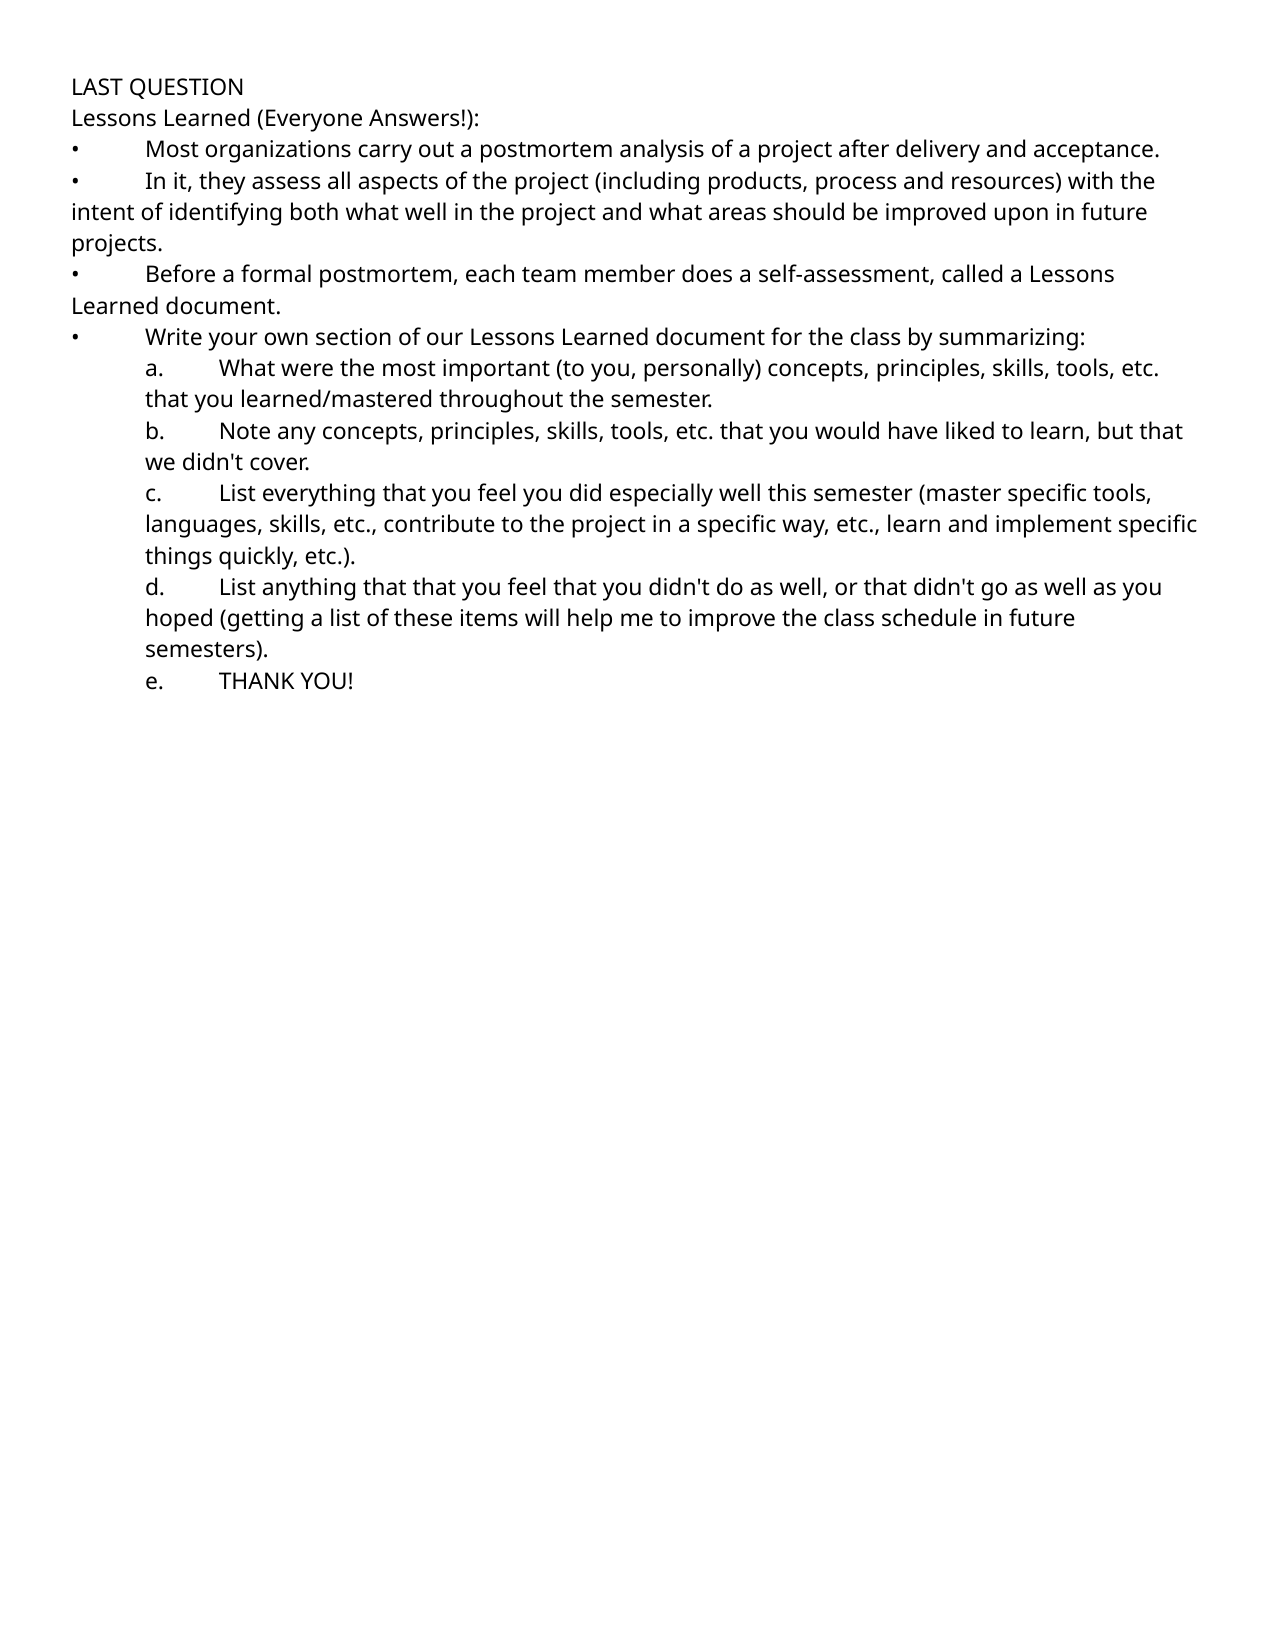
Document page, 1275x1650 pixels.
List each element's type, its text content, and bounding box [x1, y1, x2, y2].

text c. List everything that you feel you did especially well this semester (master specific tools, languages, skills, etc., contribute to the project in a specific way, etc., learn and implement specific things quickly, etc.). [145, 477, 1204, 571]
text • Before a formal postmortem, each team member does a self-assessment, called a Lessons Learned document. [71, 258, 1204, 321]
text e. THANK YOU! [145, 664, 1204, 696]
text a. What were the most important (to you, personally) concepts, principles, skills, tools, etc. that you learned/mastered throughout the semester. [145, 352, 1204, 414]
text • In it, they assess all aspects of the project (including products, process and resources) with the intent of identifying both what well in the project and what areas should be improved upon in future projects. [71, 164, 1204, 258]
text Lessons Learned (Everyone Answers!): [71, 102, 1204, 133]
text • Write your own section of our Lessons Learned document for the class by summarizing: [71, 321, 1204, 352]
text • Most organizations carry out a postmortem analysis of a project after delivery and acceptance. [71, 133, 1204, 164]
text d. List anything that that you feel that you didn't do as well, or that didn't go as well as you hoped (getting a list of these items will help me to improve the class schedule in future semesters). [145, 571, 1204, 664]
text b. Note any concepts, principles, skills, tools, etc. that you would have liked to learn, but that we didn't cover. [145, 414, 1204, 477]
text LAST QUESTION [71, 71, 1204, 102]
